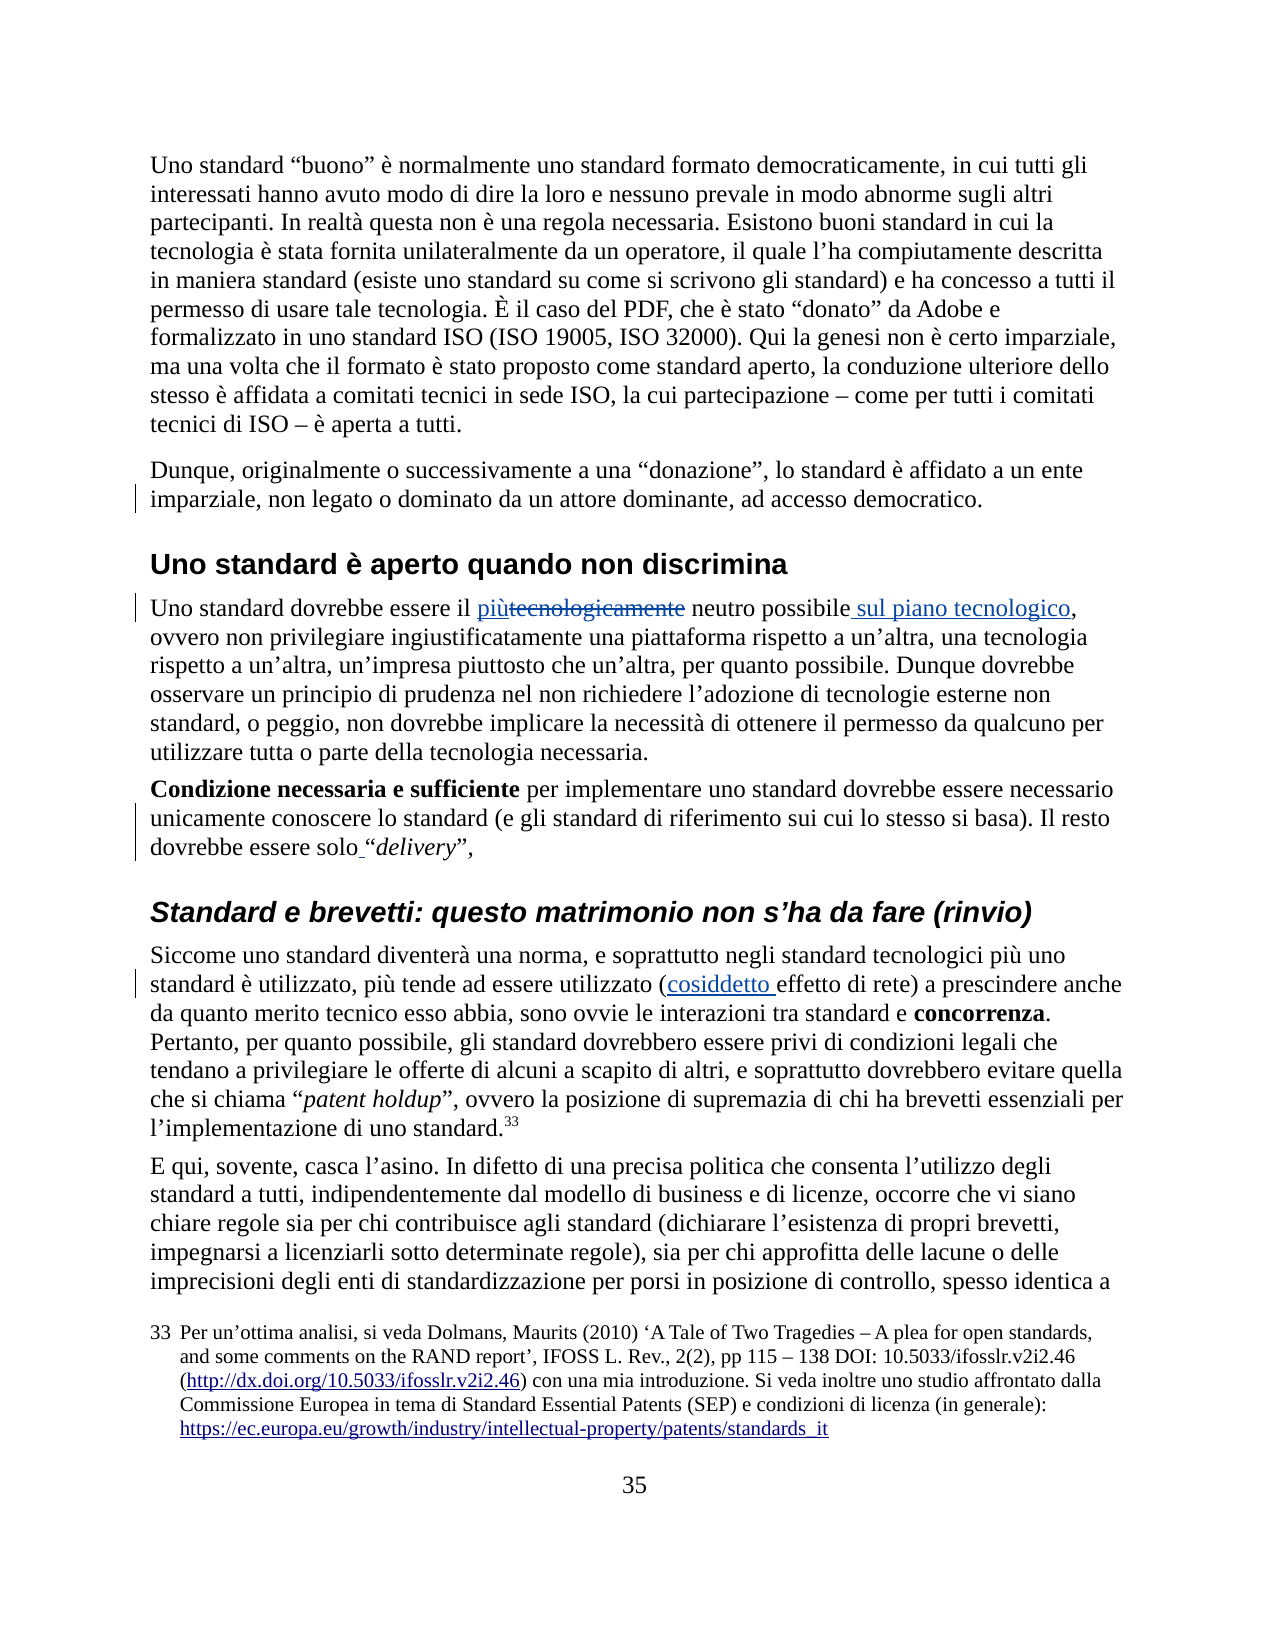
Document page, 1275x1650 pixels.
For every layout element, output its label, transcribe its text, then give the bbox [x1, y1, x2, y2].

text Uno standard dovrebbe essere il più neutro possibile sul piano tecnologico, ovvero non privilegiare ingiustificatamente una piattaforma rispetto a un’altra, una tecnologia rispetto a un’altra, un’impresa piuttosto che un’altra, per quanto possibile. Dunque dovrebbe osservare un principio di prudenza nel non richiedere l’adozione di tecnologie esterne non standard, o peggio, non dovrebbe implicare la necessità di ottenere il permesso da qualcuno per utilizzare tutta o parte della tecnologia necessaria. [150, 593, 1125, 765]
text Per un’ottima analisi, si veda Dolmans, Maurits (2010) ‘A Tale of Two Tragedies – A plea for open standards, and some comments on the RAND report’, IFOSS L. Rev., 2(2), pp 115 – 138 DOI: 10.5033/ifosslr.v2i2.46 (http://dx.doi.org/10.5033/ifosslr.v2i2.46) con una mia introduzione. Si veda inoltre uno studio affrontato dalla Commissione Europea in tema di Standard Essential Patents (SEP) e condizioni di licenza (in generale): https://ec.europa.eu/growth/industry/intellectual-property/patents/standards_it [150, 1320, 1125, 1440]
text E qui, sovente, casca l’asino. In difetto di una precisa politica che consenta l’utilizzo degli standard a tutti, indipendentemente dal modello di business e di licenze, occorre che vi siano chiare regole sia per chi contribuisce agli standard (dichiarare l’esistenza di propri brevetti, impegnarsi a licenziarli sotto determinate regole), sia per chi approfitta delle lacune o delle imprecisioni degli enti di standardizzazione per porsi in posizione di controllo, spesso identica a [150, 1151, 1125, 1294]
text Condizione necessaria e sufficiente per implementare uno standard dovrebbe essere necessario unicamente conoscere lo standard (e gli standard di riferimento sui cui lo stesso si basa). Il resto dovrebbe essere solo “delivery”, [150, 774, 1125, 861]
text Uno standard “buono” è normalmente uno standard formato democraticamente, in cui tutti gli interessati hanno avuto modo di dire la loro e nessuno prevale in modo abnorme sugli altri partecipanti. In realtà questa non è una regola necessaria. Esistono buoni standard in cui la tecnologia è stata fornita unilateralmente da un operatore, il quale l’ha compiutamente descritta in maniera standard (esiste uno standard su come si scrivono gli standard) e ha concesso a tutti il permesso di usare tale tecnologia. È il caso del PDF, che è stato “donato” da Adobe e formalizzato in uno standard ISO (ISO 19005, ISO 32000). Qui la genesi non è certo imparziale, ma una volta che il formato è stato proposto come standard aperto, la conduzione ulteriore dello stesso è affidata a comitati tecnici in sede ISO, la cui partecipazione – come per tutti i comitati tecnici di ISO – è aperta a tutti. [150, 150, 1125, 437]
subtitle Standard e brevetti: questo matrimonio non s’ha da fare (rinvio) [150, 894, 1125, 928]
text Dunque, originalmente o successivamente a una “donazione”, lo standard è affidato a un ente imparziale, non legato o dominato da un attore dominante, ad accesso democratico. [150, 455, 1125, 513]
subtitle Uno standard è aperto quando non discrimina [150, 547, 1125, 580]
text Siccome uno standard diventerà una norma, e soprattutto negli standard tecnologici più uno standard è utilizzato, più tende ad essere utilizzato (cosiddetto effetto di rete) a prescindere anche da quanto merito tecnico esso abbia, sono ovvie le interazioni tra standard e concorrenza. Pertanto, per quanto possibile, gli standard dovrebbero essere privi di condizioni legali che tendano a privilegiare le offerte di alcuni a scapito di altri, e soprattutto dovrebbero evitare quella che si chiama “patent holdup”, ovvero la posizione di supremazia di chi ha brevetti essenziali per l’implementazione di uno standard. [150, 941, 1125, 1142]
